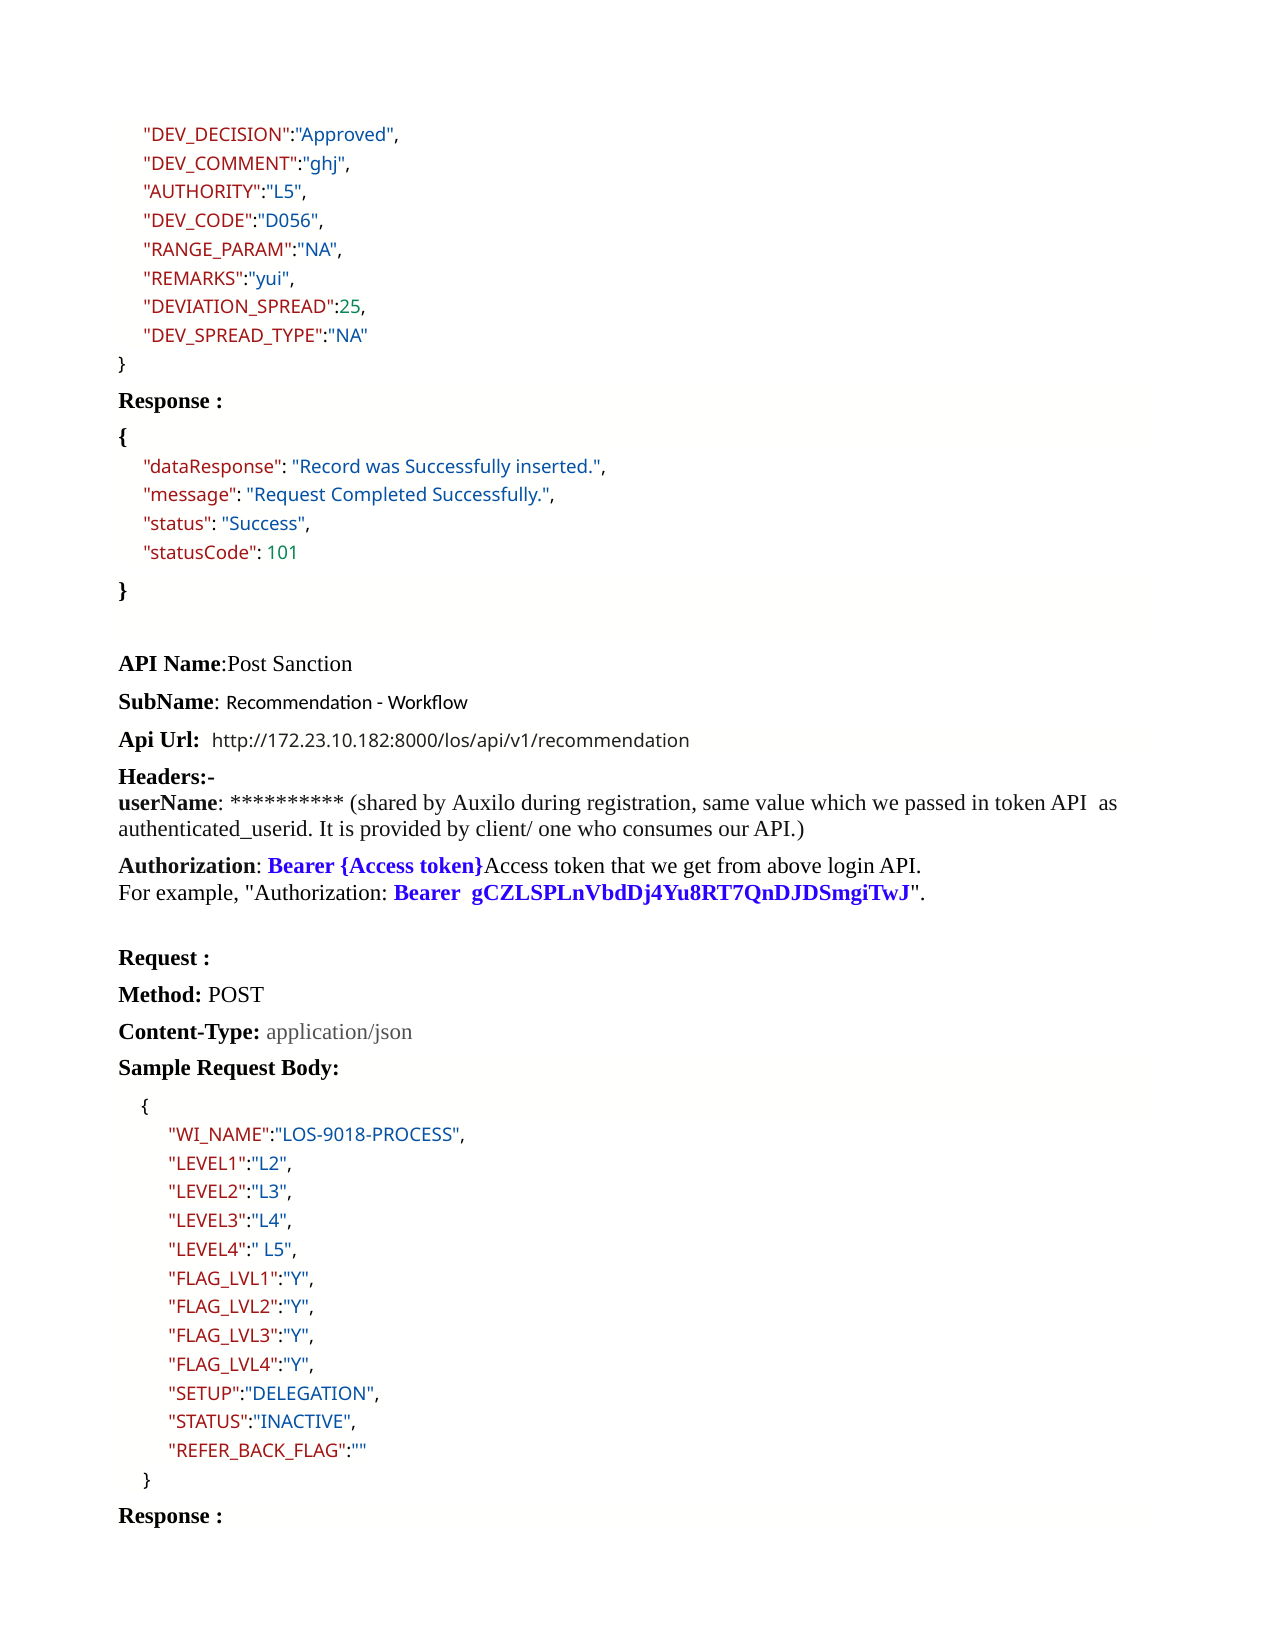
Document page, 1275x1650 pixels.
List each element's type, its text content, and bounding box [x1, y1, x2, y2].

list API Name:Post Sanction [118, 650, 1157, 676]
text "REMARKS":"yui", [118, 262, 1157, 291]
text { [118, 423, 1157, 450]
text "message": "Request Completed Successfully.", [118, 478, 1157, 507]
text Api Url: http://172.23.10.182:8000/los/api/v1/recommendation [118, 726, 1157, 752]
text "status": "Success", [118, 507, 1157, 536]
list SubName: Recommendation - Workflow [118, 686, 1157, 715]
text } [118, 575, 1157, 603]
text "RANGE_PARAM":"NA", [118, 233, 1157, 262]
text "STATUS":"INACTIVE", [118, 1406, 1157, 1434]
text "dataResponse": "Record was Successfully inserted.", [118, 450, 1157, 478]
text Request : [118, 944, 1157, 971]
text Method: POST [118, 981, 1157, 1007]
text "LEVEL4":" L5", [118, 1233, 1157, 1262]
text "DEV_COMMENT":"ghj", [118, 147, 1157, 176]
text Headers:- userName: ********** (shared by Auxilo during registration, same value which we passed in token API as authenticated_userid. It is provided by client/ one who consumes our API.) [118, 763, 1157, 842]
text "WI_NAME":"LOS-9018-PROCESS", [118, 1118, 1157, 1147]
text { [118, 1091, 1157, 1118]
text Response : [118, 1502, 1157, 1528]
text } [118, 348, 1157, 376]
text "AUTHORITY":"L5", [118, 176, 1157, 204]
text "FLAG_LVL2":"Y", [118, 1291, 1157, 1319]
text "DEVIATION_SPREAD":25, [118, 291, 1157, 319]
text "FLAG_LVL4":"Y", [118, 1348, 1157, 1377]
text "LEVEL2":"L3", [118, 1176, 1157, 1204]
text Content-Type: application/json [118, 1018, 1157, 1044]
text "LEVEL3":"L4", [118, 1204, 1157, 1233]
text "DEV_SPREAD_TYPE":"NA" [118, 319, 1157, 348]
text "statusCode": 101 [118, 536, 1157, 565]
text "FLAG_LVL3":"Y", [118, 1319, 1157, 1348]
text Sample Request Body: [118, 1054, 1157, 1081]
text For example, "Authorization: Bearer gCZLSPLnVbdDj4Yu8RT7QnDJDSmgiTwJ". [118, 879, 1157, 905]
text "DEV_CODE":"D056", [118, 204, 1157, 233]
text "LEVEL1":"L2", [118, 1147, 1157, 1176]
text "DEV_DECISION":"Approved", [118, 118, 1157, 147]
text "REFER_BACK_FLAG":"" [118, 1434, 1157, 1463]
text "SETUP":"DELEGATION", [118, 1377, 1157, 1406]
text Response : [118, 387, 1157, 413]
text } [118, 1463, 1157, 1492]
text Authorization: Bearer {Access token}Access token that we get from above login API. [118, 852, 1157, 879]
text "FLAG_LVL1":"Y", [118, 1262, 1157, 1291]
